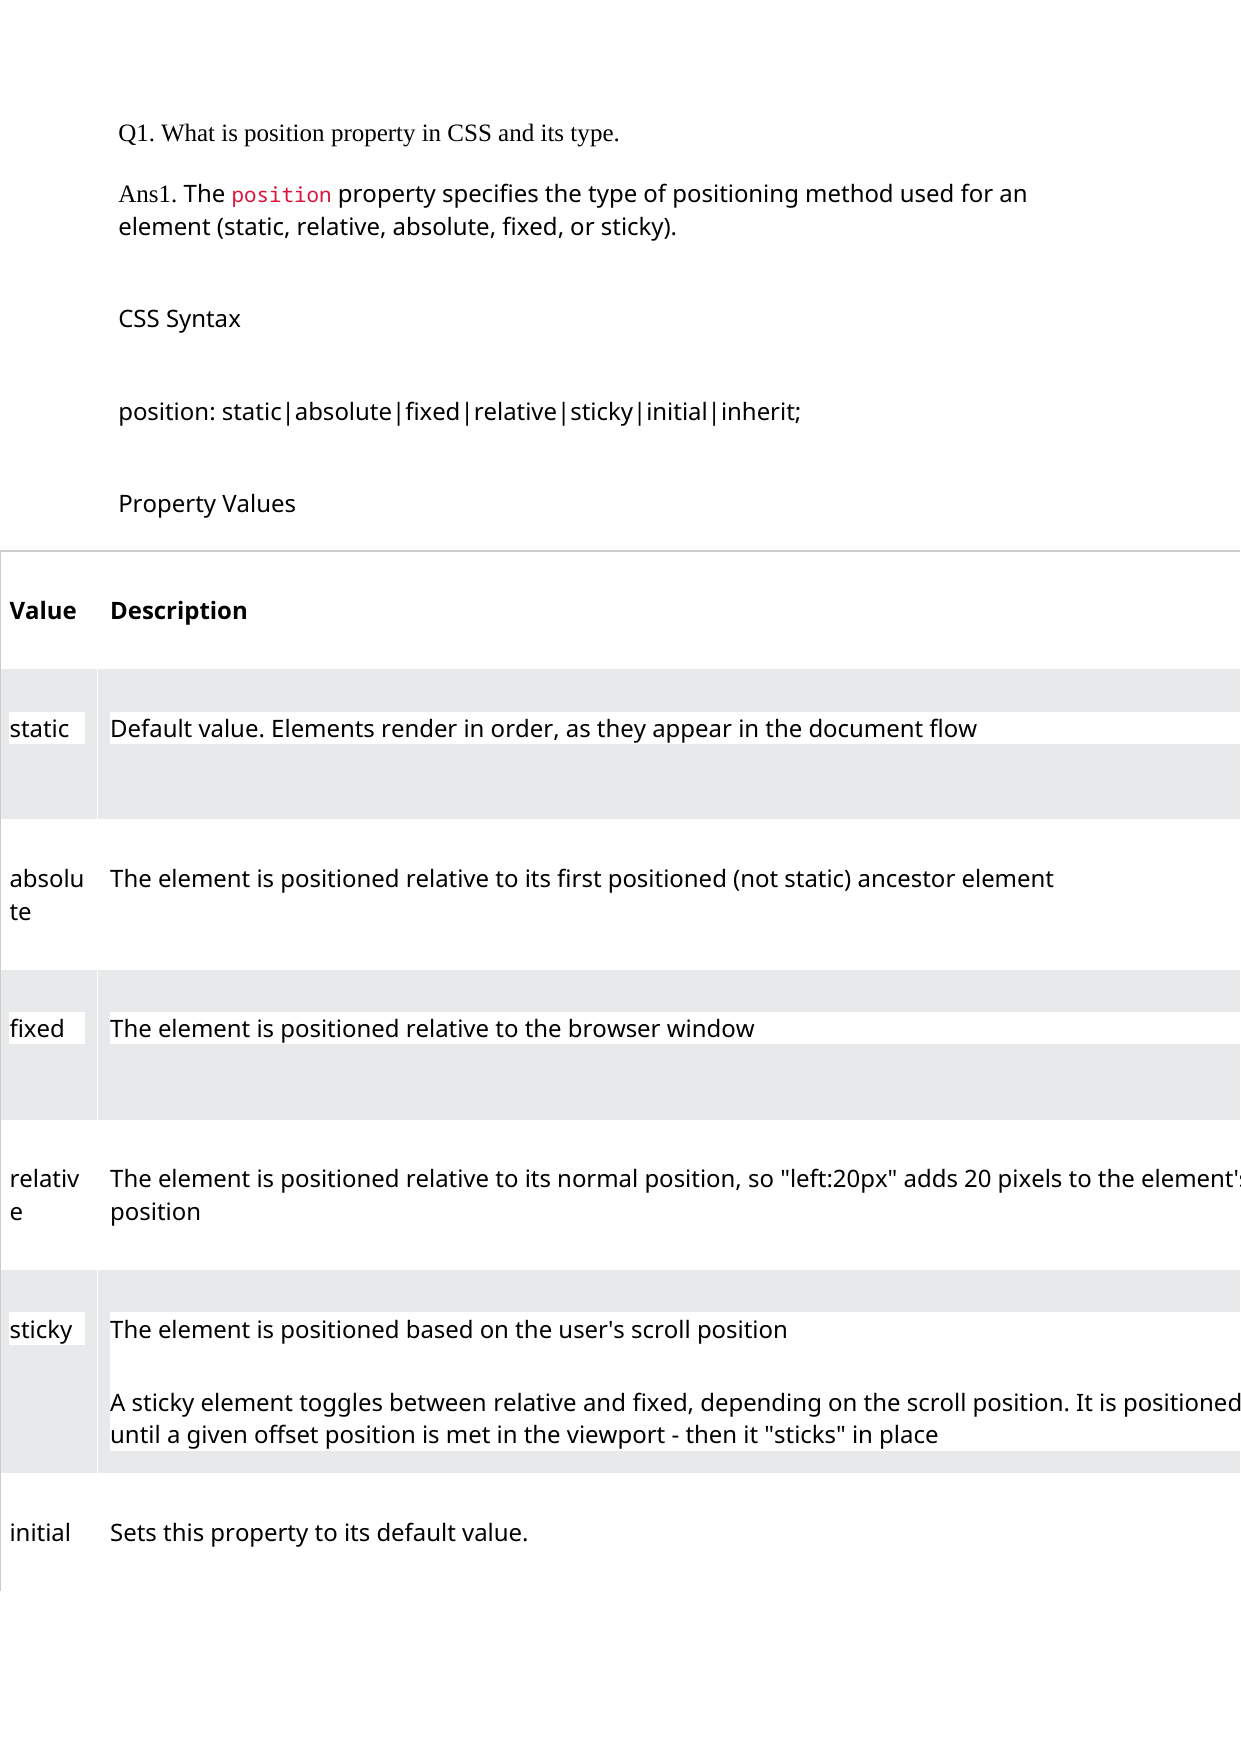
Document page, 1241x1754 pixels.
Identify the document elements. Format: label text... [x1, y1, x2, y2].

table_cell relative [1, 1120, 97, 1270]
text CSS Syntax [118, 302, 1122, 335]
text position: static|absolute|fixed|relative|sticky|initial|inherit; [118, 395, 1122, 427]
table_cell The element is positioned relative to its first positioned (not static) ancestor element [98, 819, 1240, 969]
text Ans1. The position property specifies the type of positioning method used for an element (static, relative, absolute, fixed, or sticky). [118, 177, 1122, 242]
table_cell Sets this property to its default value. [98, 1474, 1240, 1591]
table_cell Default value. Elements render in order, as they appear in the document flow [98, 669, 1240, 819]
table_cell absolute [1, 819, 97, 969]
table_cell initial [1, 1474, 97, 1591]
table_cell The element is positioned relative to its normal position, so "left:20px" adds 20 pixels to the element's LEFT position [98, 1120, 1240, 1270]
table_cell The element is positioned relative to the browser window [98, 970, 1240, 1120]
table_cell The element is positioned based on the user's scroll position A sticky element toggles between relative and fixed, depending on the scroll position. It is positioned relative until a given offset position is met in the viewport - then it "sticks" in place [98, 1270, 1240, 1473]
table_header Description [98, 552, 1240, 669]
text Q1. What is position property in CSS and its type. [118, 118, 1122, 147]
table_cell fixed [1, 970, 97, 1120]
table_header Value [1, 552, 97, 669]
text Property Values [118, 487, 1122, 520]
table_cell static [1, 669, 97, 819]
table_cell sticky [1, 1270, 97, 1473]
